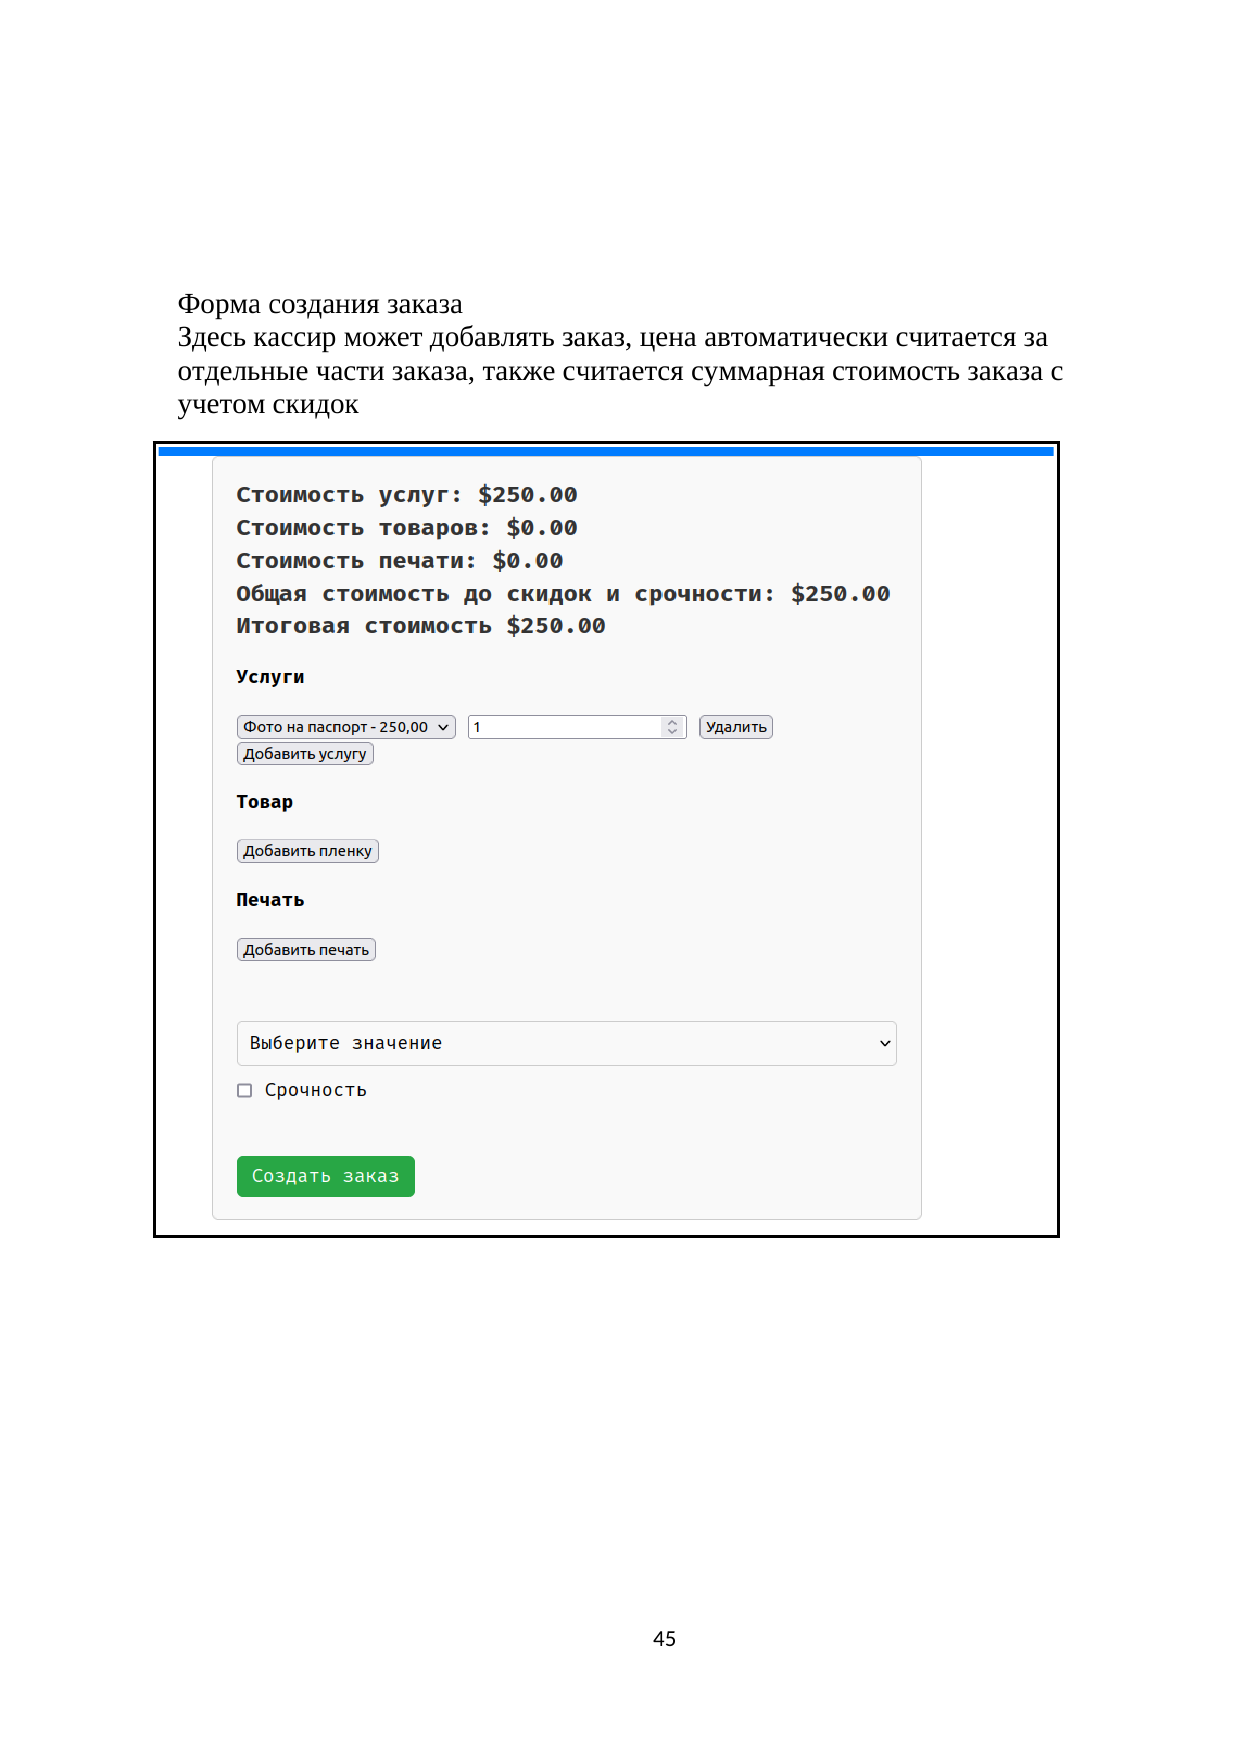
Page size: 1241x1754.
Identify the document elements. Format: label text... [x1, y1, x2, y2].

picture [158, 447, 1054, 1232]
text Здесь кассир может добавлять заказ, цена автоматически считается за отдельные части заказа, также считается суммарная стоимость заказа с учетом скидок [177, 319, 1152, 420]
text Форма создания заказа [177, 286, 1152, 319]
